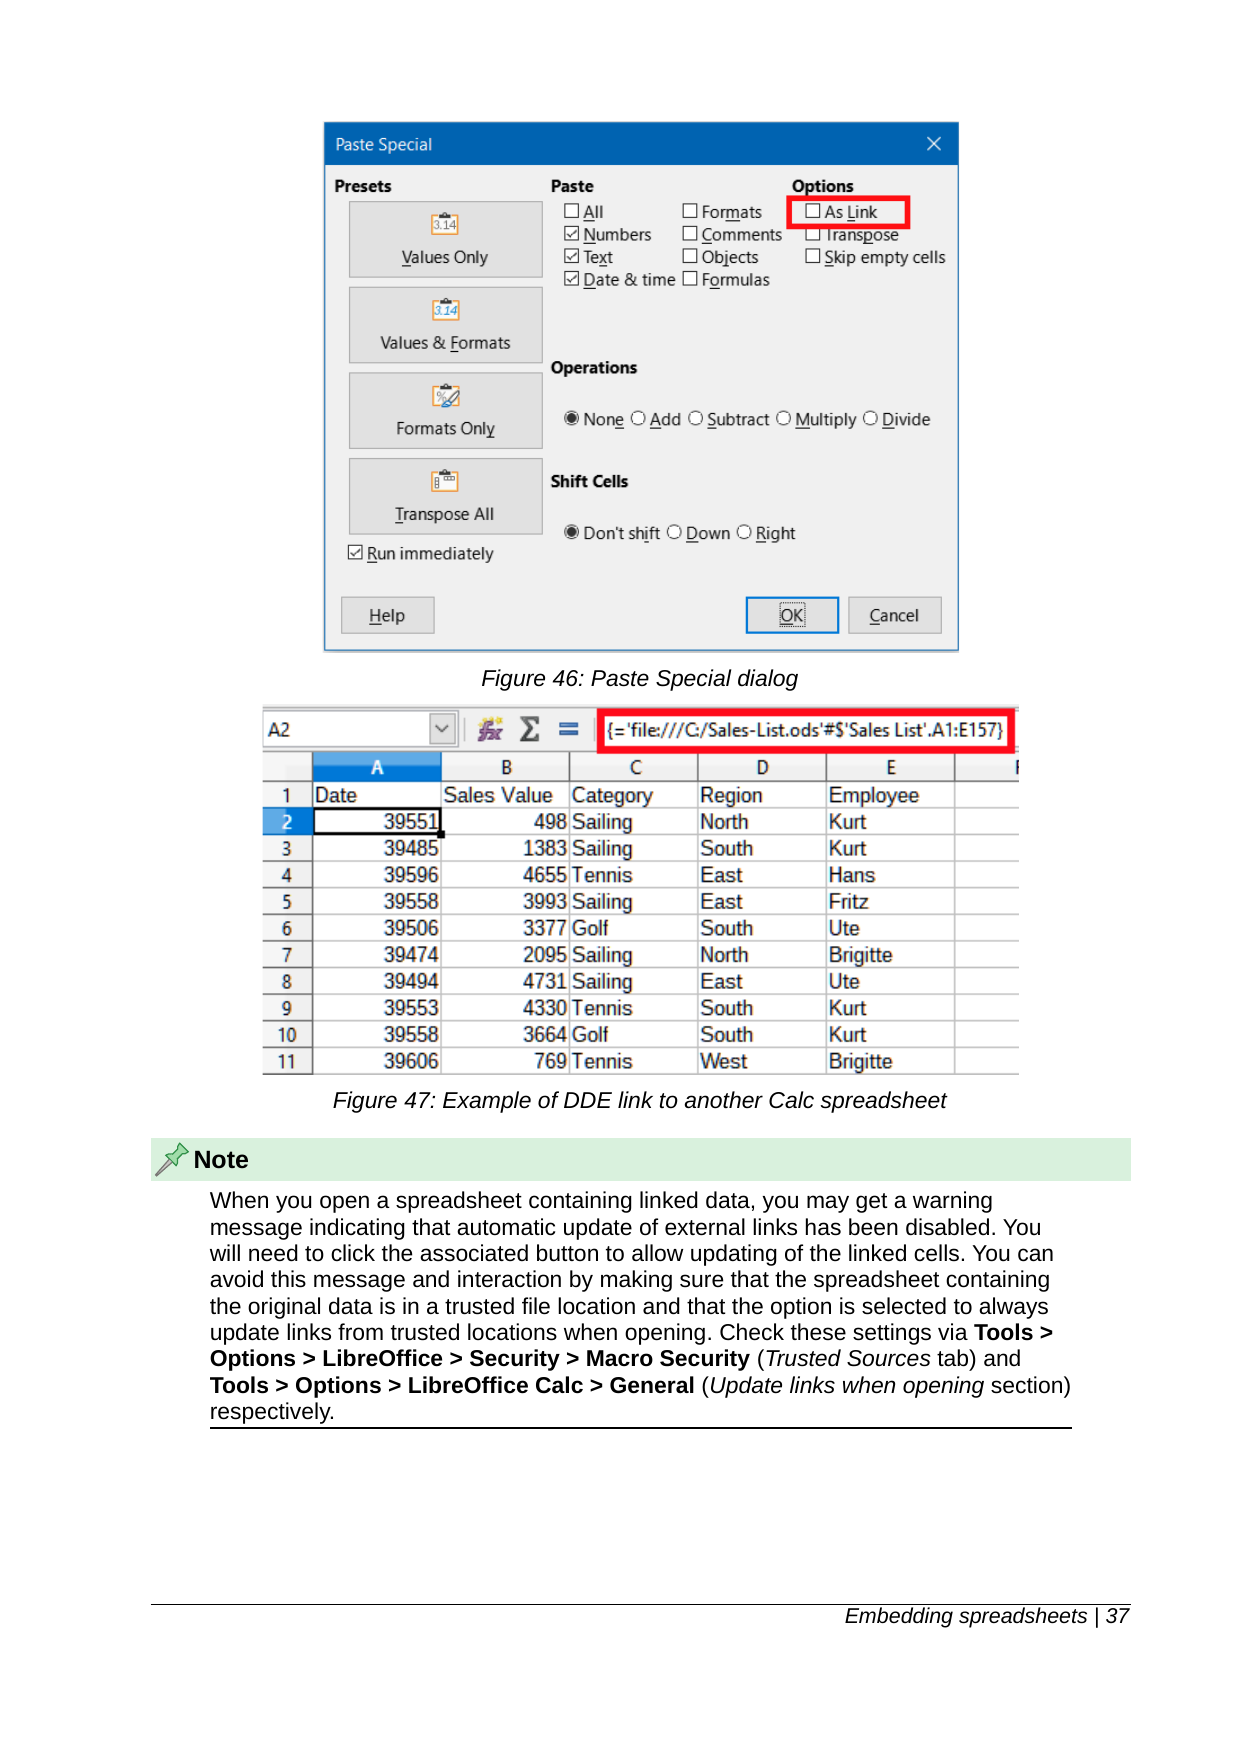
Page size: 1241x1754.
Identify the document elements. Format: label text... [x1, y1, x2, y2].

subtitle Note [151, 1138, 1131, 1181]
text Figure 47: Example of DDE link to another Calc spreadsheet [151, 1087, 1131, 1113]
text When you open a spreadsheet containing linked data, you may get a warning message indicating that automatic update of external links has been disabled. You will need to click the associated button to allow updating of the linked cells. You can avoid this message and interaction by making sure that the spreadsheet containing the original data is in a trusted file location and that the option is selected to always update links from trusted locations when opening. Check these settings via Tools > Options > LibreOffice > Security > Macro Security (Trusted Sources tab) and Tools > Options > LibreOffice Calc > General (Update links when opening section) respectively. [209, 1187, 1072, 1429]
picture [262, 704, 1019, 1075]
picture [322, 121, 960, 653]
text Figure 46: Paste Special dialog [151, 665, 1131, 692]
